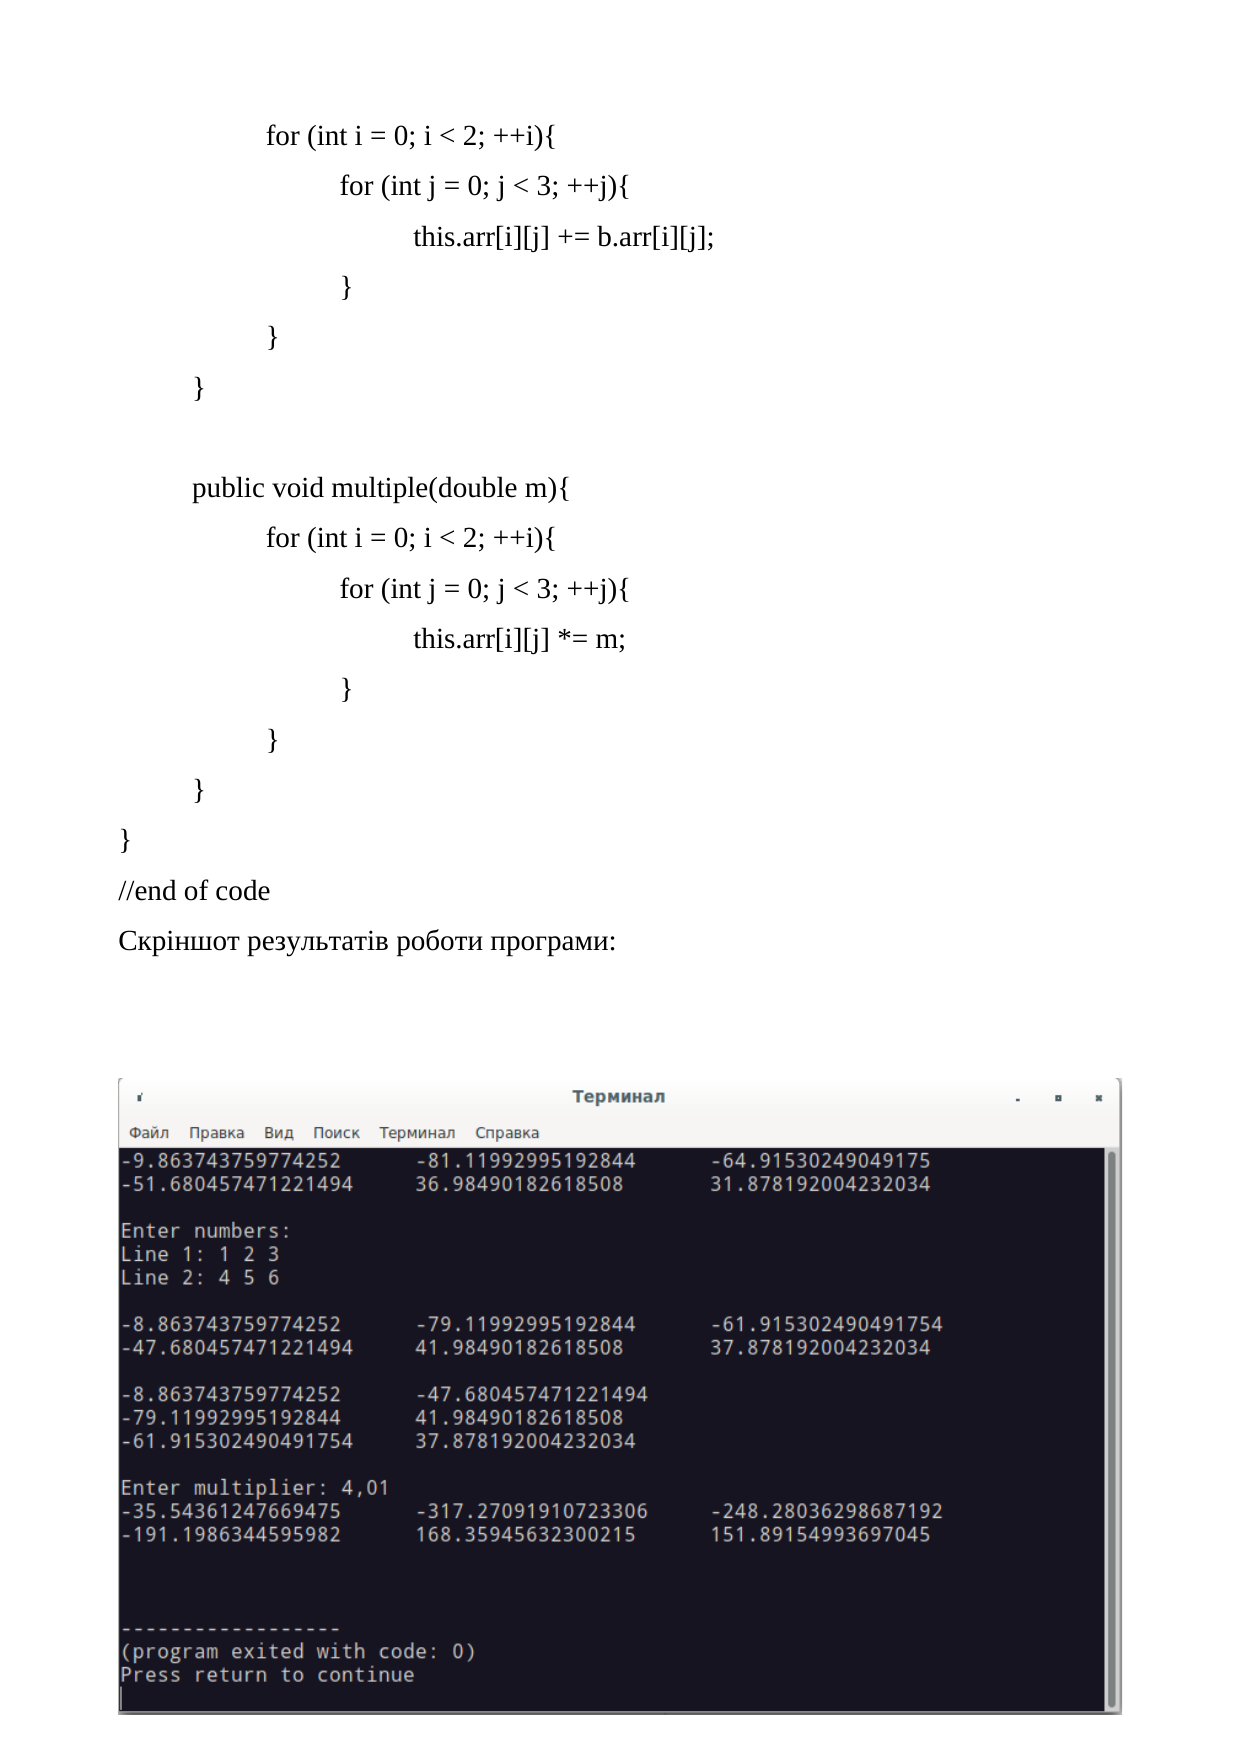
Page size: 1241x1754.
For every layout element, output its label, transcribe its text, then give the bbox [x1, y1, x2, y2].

text } [118, 822, 1122, 856]
text this.arr[i][j] += b.arr[i][j]; [118, 219, 1122, 252]
text } [118, 319, 1122, 353]
text //end of code [118, 873, 1122, 906]
text } [118, 722, 1122, 755]
text } [118, 772, 1122, 806]
text } [118, 269, 1122, 303]
text } [118, 672, 1122, 705]
text for (int i = 0; i < 2; ++i){ [118, 521, 1122, 554]
text for (int j = 0; j < 3; ++j){ [118, 168, 1122, 202]
text public void multiple(double m){ [118, 470, 1122, 504]
text for (int j = 0; j < 3; ++j){ [118, 571, 1122, 604]
text } [118, 370, 1122, 403]
text Скріншот результатів роботи програми: [118, 923, 1122, 957]
text for (int i = 0; i < 2; ++i){ [118, 118, 1122, 152]
picture [118, 1078, 1123, 1715]
text this.arr[i][j] *= m; [118, 621, 1122, 655]
